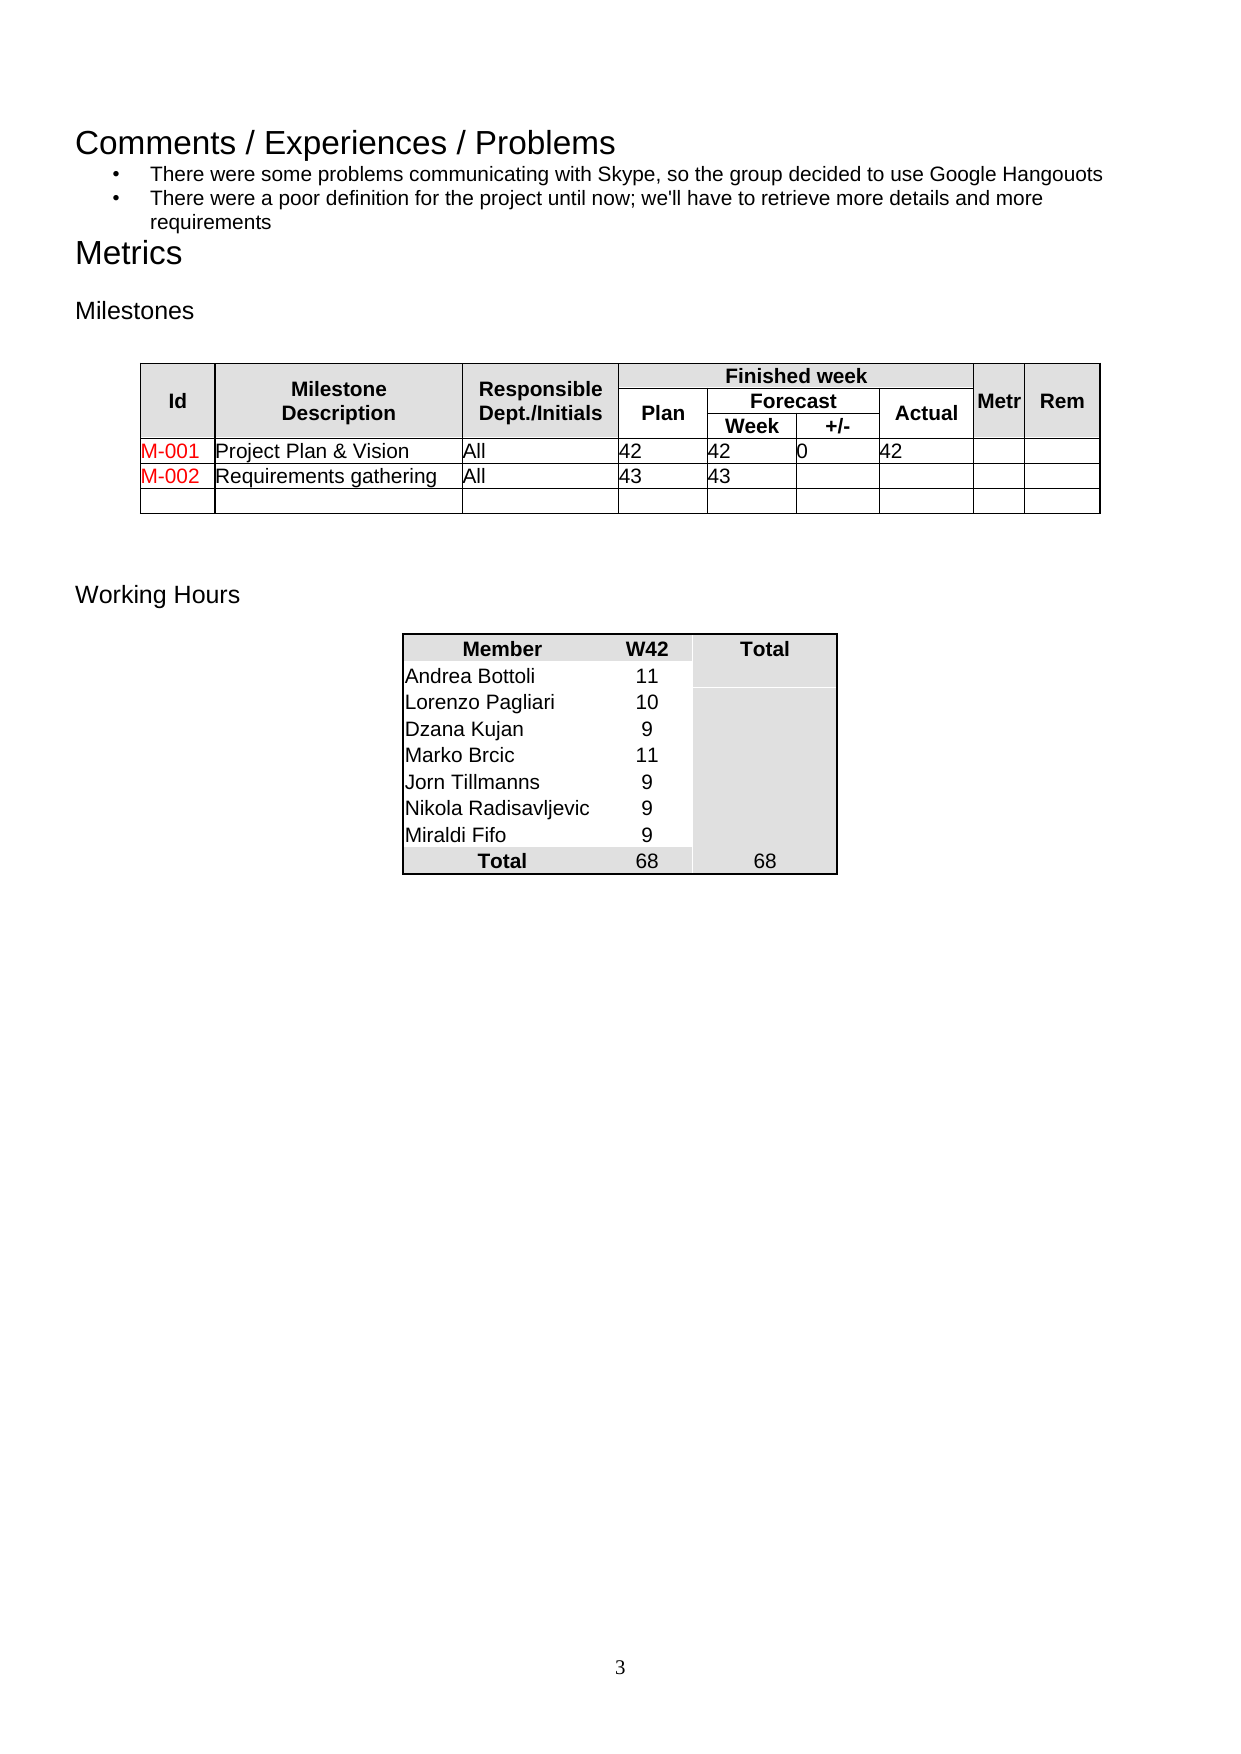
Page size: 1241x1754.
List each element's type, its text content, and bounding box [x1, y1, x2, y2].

text Milestones [75, 296, 1165, 324]
table_cell Dzana Kujan [404, 714, 601, 741]
text Working Hours [75, 581, 1165, 609]
table_cell 68 [693, 847, 836, 873]
table_cell 9 [601, 820, 692, 847]
table_cell Nikola Radisavljevic [404, 794, 601, 820]
table_header W42 [601, 635, 692, 661]
table_cell [797, 464, 879, 487]
table_header Rem [1025, 364, 1099, 437]
table_cell [1025, 489, 1099, 512]
table_cell 10 [601, 688, 692, 714]
table_cell [693, 661, 836, 687]
table_cell [797, 489, 879, 512]
table_cell [216, 489, 462, 512]
table_cell Andrea Bottoli [404, 661, 601, 687]
table_cell Lorenzo Pagliari [404, 688, 601, 714]
table_cell All [463, 439, 618, 462]
table_header Milestone Description [216, 364, 462, 437]
table_cell [974, 489, 1024, 512]
table_cell [693, 741, 836, 767]
table_cell Week [708, 414, 796, 437]
table_cell [1025, 464, 1099, 487]
table_cell Forecast [708, 389, 879, 412]
table_cell 43 [619, 464, 707, 487]
table_cell [974, 464, 1024, 487]
table_cell Project Plan & Vision [216, 439, 462, 462]
table_cell [1025, 439, 1099, 462]
table_cell 0 [797, 439, 879, 462]
table_cell Jorn Tillmanns [404, 767, 601, 794]
table_cell [693, 820, 836, 847]
table_cell 9 [601, 714, 692, 741]
table_cell Miraldi Fifo [404, 820, 601, 847]
table_header Responsible Dept./Initials [463, 364, 618, 437]
table_header Metr [974, 364, 1024, 437]
table_header Id [141, 364, 214, 437]
table_header Finished week [619, 364, 973, 387]
table_cell M-001 [141, 439, 214, 462]
table_cell [974, 439, 1024, 462]
table_cell [880, 489, 973, 512]
table_cell 68 [601, 847, 692, 873]
list There were a poor definition for the project until now; we'll have to retrieve more details and more requirements [112, 185, 1165, 233]
subtitle Metrics [75, 233, 1165, 272]
table_cell 9 [601, 794, 692, 820]
table_cell Actual [880, 389, 973, 437]
table_header Total [693, 635, 836, 661]
table_cell 42 [708, 439, 796, 462]
table_header Member [404, 635, 601, 661]
table_cell [880, 464, 973, 487]
table_cell 11 [601, 741, 692, 767]
table_cell Total [404, 847, 601, 873]
table_cell Plan [619, 389, 707, 437]
table_cell +/- [797, 414, 879, 437]
table_cell [708, 489, 796, 512]
table_cell [693, 688, 836, 714]
table_cell 11 [601, 661, 692, 687]
table_cell [463, 489, 618, 512]
table_cell All [463, 464, 618, 487]
table_cell 42 [880, 439, 973, 462]
table_cell M-002 [141, 464, 214, 487]
table_cell 9 [601, 767, 692, 794]
table_cell Requirements gathering [216, 464, 462, 487]
subtitle Comments / Experiences / Problems [75, 123, 1165, 161]
list There were some problems communicating with Skype, so the group decided to use Google Hangouots [112, 161, 1165, 185]
table_cell 42 [619, 439, 707, 462]
table_cell [693, 767, 836, 794]
table_cell 43 [708, 464, 796, 487]
table_cell [693, 794, 836, 820]
table_cell [141, 489, 214, 512]
table_cell [693, 714, 836, 741]
table_cell Marko Brcic [404, 741, 601, 767]
table_cell [619, 489, 707, 512]
